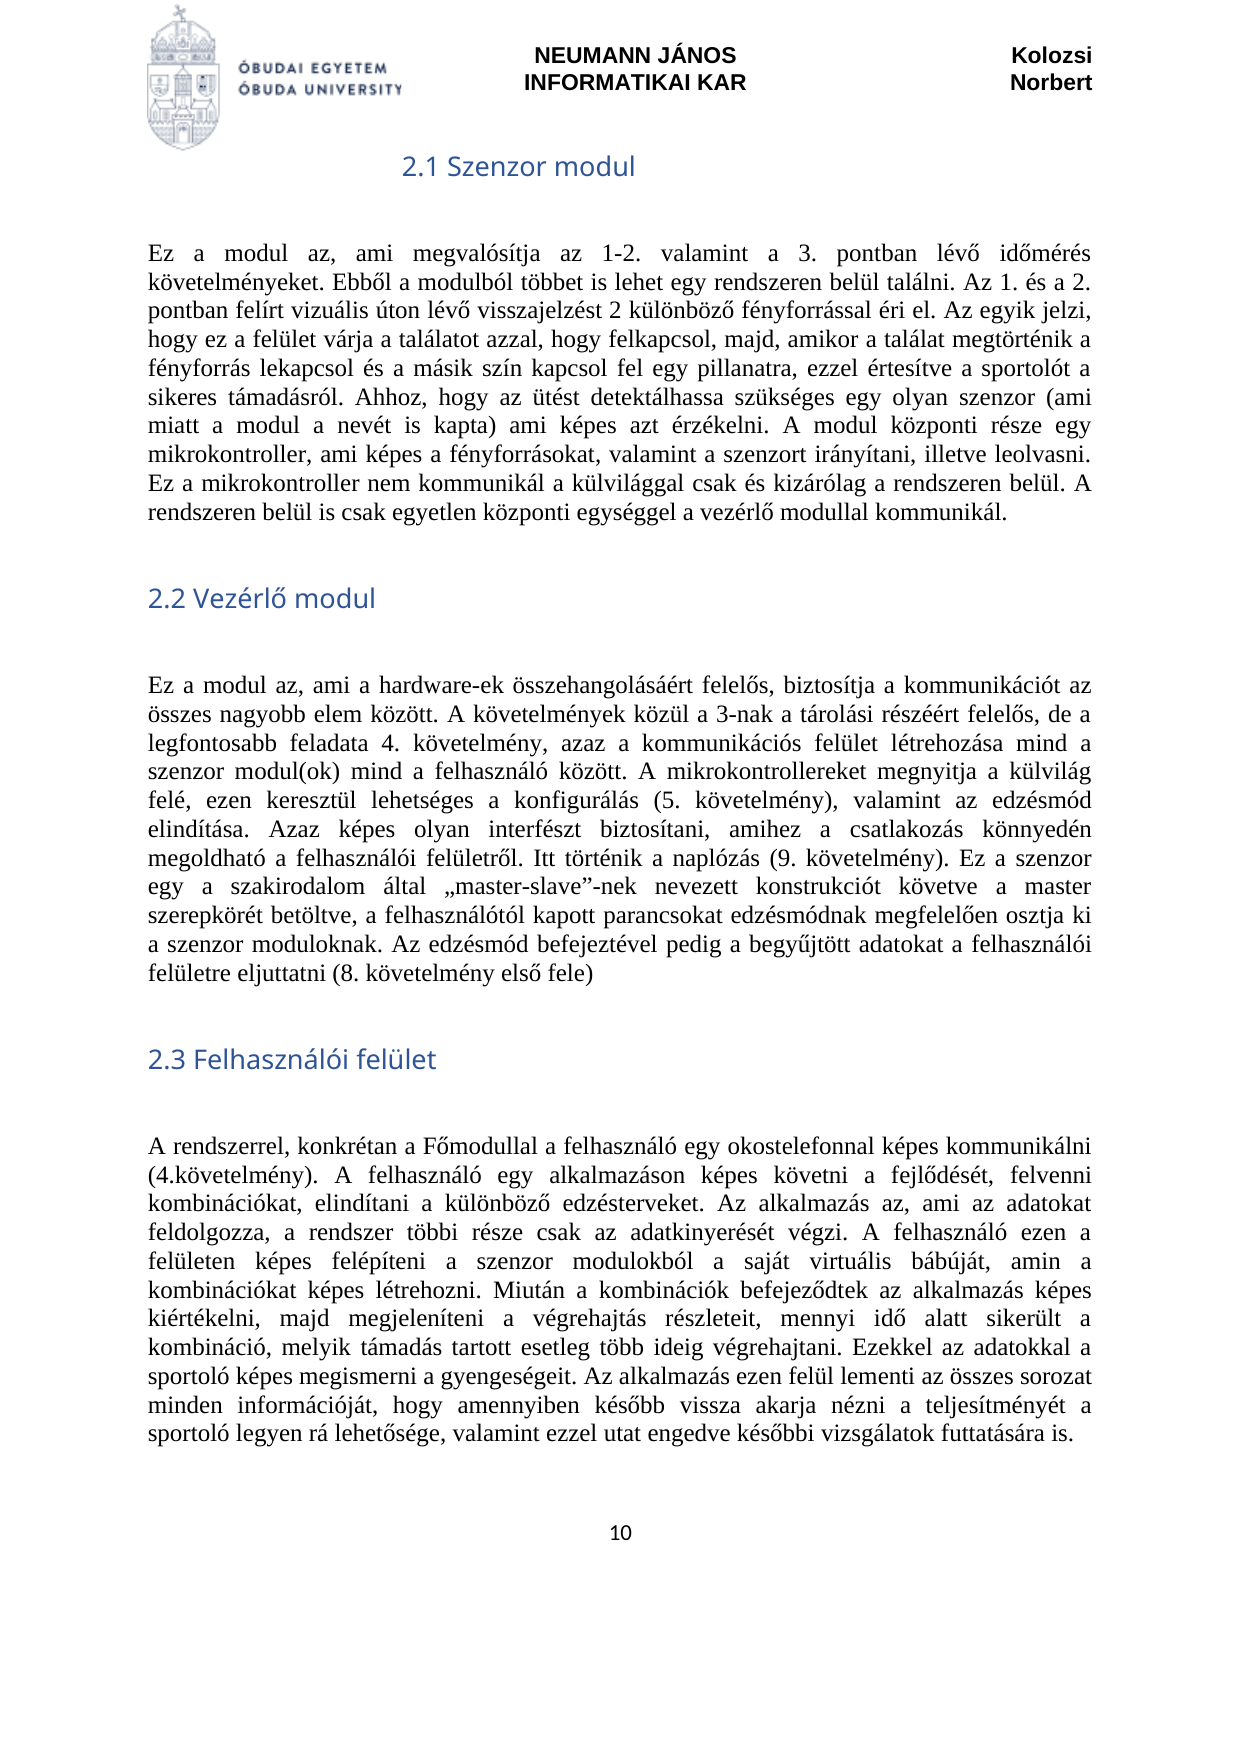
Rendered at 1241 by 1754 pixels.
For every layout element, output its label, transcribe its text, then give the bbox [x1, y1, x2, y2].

text A rendszerrel, konkrétan a Főmodullal a felhasználó egy okostelefonnal képes kommunikálni (4.követelmény). A felhasználó egy alkalmazáson képes követni a fejlődését, felvenni kombinációkat, elindítani a különböző edzésterveket. Az alkalmazás az, ami az adatokat feldolgozza, a rendszer többi része csak az adatkinyerését végzi. A felhasználó ezen a felületen képes felépíteni a szenzor modulokból a saját virtuális bábúját, amin a kombinációkat képes létrehozni. Miután a kombinációk befejeződtek az alkalmazás képes kiértékelni, majd megjeleníteni a végrehajtás részleteit, mennyi idő alatt sikerült a kombináció, melyik támadás tartott esetleg több ideig végrehajtani. Ezekkel az adatokkal a sportoló képes megismerni a gyengeségeit. Az alkalmazás ezen felül lementi az összes sorozat minden információját, hogy amennyiben később vissza akarja nézni a teljesítményét a sportoló legyen rá lehetősége, valamint ezzel utat engedve későbbi vizsgálatok futtatására is. [148, 1131, 1092, 1447]
subtitle 2.1 Szenzor modul [148, 148, 1092, 184]
text Ez a modul az, ami a hardware-ek összehangolásáért felelős, biztosítja a kommunikációt az összes nagyobb elem között. A követelmények közül a 3-nak a tárolási részéért felelős, de a legfontosabb feladata 4. követelmény, azaz a kommunikációs felület létrehozása mind a szenzor modul(ok) mind a felhasználó között. A mikrokontrollereket megnyitja a külvilág felé, ezen keresztül lehetséges a konfigurálás (5. követelmény), valamint az edzésmód elindítása. Azaz képes olyan interfészt biztosítani, amihez a csatlakozás könnyedén megoldható a felhasználói felületről. Itt történik a naplózás (9. követelmény). Ez a szenzor egy a szakirodalom által „master-slave”-nek nevezett konstrukciót követve a master szerepkörét betöltve, a felhasználótól kapott parancsokat edzésmódnak megfelelően osztja ki a szenzor moduloknak. Az edzésmód befejeztével pedig a begyűjtött adatokat a felhasználói felületre eljuttatni (8. követelmény első fele) [148, 670, 1092, 986]
subtitle 2.2 Vezérlő modul [148, 580, 1092, 617]
subtitle 2.3 Felhasználói felület [148, 1041, 1092, 1077]
text Ez a modul az, ami megvalósítja az 1-2. valamint a 3. pontban lévő időmérés követelményeket. Ebből a modulból többet is lehet egy rendszeren belül találni. Az 1. és a 2. pontban felírt vizuális úton lévő visszajelzést 2 különböző fényforrással éri el. Az egyik jelzi, hogy ez a felület várja a találatot azzal, hogy felkapcsol, majd, amikor a találat megtörténik a fényforrás lekapcsol és a másik szín kapcsol fel egy pillanatra, ezzel értesítve a sportolót a sikeres támadásról. Ahhoz, hogy az ütést detektálhassa szükséges egy olyan szenzor (ami miatt a modul a nevét is kapta) ami képes azt érzékelni. A modul központi része egy mikrokontroller, ami képes a fényforrásokat, valamint a szenzort irányítani, illetve leolvasni. Ez a mikrokontroller nem kommunikál a külvilággal csak és kizárólag a rendszeren belül. A rendszeren belül is csak egyetlen központi egységgel a vezérlő modullal kommunikál. [148, 238, 1092, 526]
